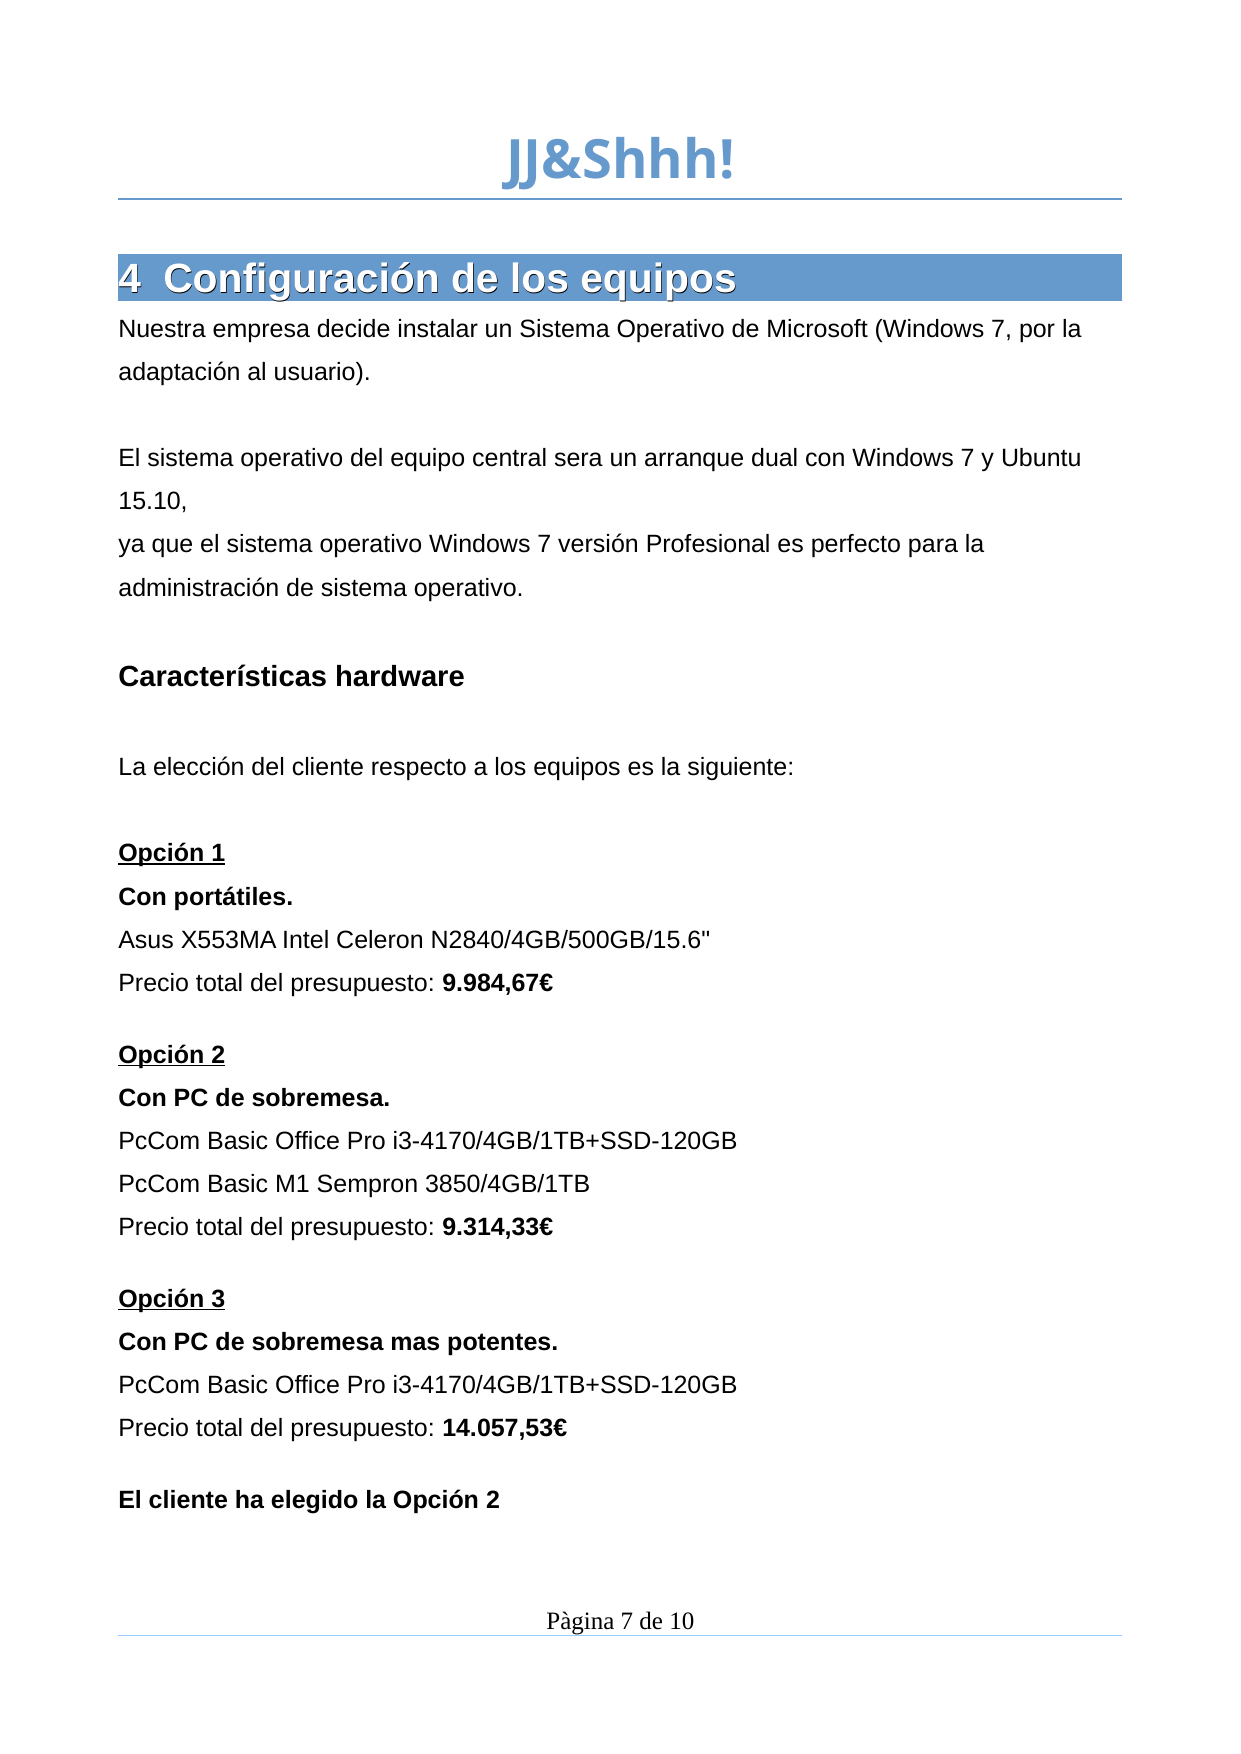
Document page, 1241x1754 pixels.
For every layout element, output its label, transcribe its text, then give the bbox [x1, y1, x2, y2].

text Nuestra empresa decide instalar un Sistema Operativo de Microsoft (Windows 7, por la adaptación al usuario). [118, 314, 1122, 386]
subtitle Configuración de los equipos [118, 254, 1122, 301]
text Características hardware [118, 659, 1122, 692]
text Con PC de sobremesa. [118, 1083, 1122, 1112]
text Opción 2 [118, 1040, 1122, 1068]
text Precio total del presupuesto: 9.984,67€ [118, 968, 1122, 997]
text PcCom Basic Office Pro i3-4170/4GB/1TB+SSD-120GB [118, 1126, 1122, 1155]
text Opción 3 [118, 1284, 1122, 1313]
text Con PC de sobremesa mas potentes. [118, 1327, 1122, 1356]
text Precio total del presupuesto: 14.057,53€ [118, 1413, 1122, 1442]
text PcCom Basic M1 Sempron 3850/4GB/1TB [118, 1169, 1122, 1198]
text Precio total del presupuesto: 9.314,33€ [118, 1212, 1122, 1241]
text El cliente ha elegido la Opción 2 [118, 1485, 1122, 1514]
text La elección del cliente respecto a los equipos es la siguiente: [118, 752, 1122, 781]
text El sistema operativo del equipo central sera un arranque dual con Windows 7 y Ubuntu 15.10, [118, 443, 1122, 515]
text Opción 1 [118, 838, 1122, 867]
text Con portátiles. [118, 882, 1122, 910]
text Asus X553MA Intel Celeron N2840/4GB/500GB/15.6" [118, 925, 1122, 953]
text ya que el sistema operativo Windows 7 versión Profesional es perfecto para la administración de sistema operativo. [118, 529, 1122, 601]
text PcCom Basic Office Pro i3-4170/4GB/1TB+SSD-120GB [118, 1370, 1122, 1399]
